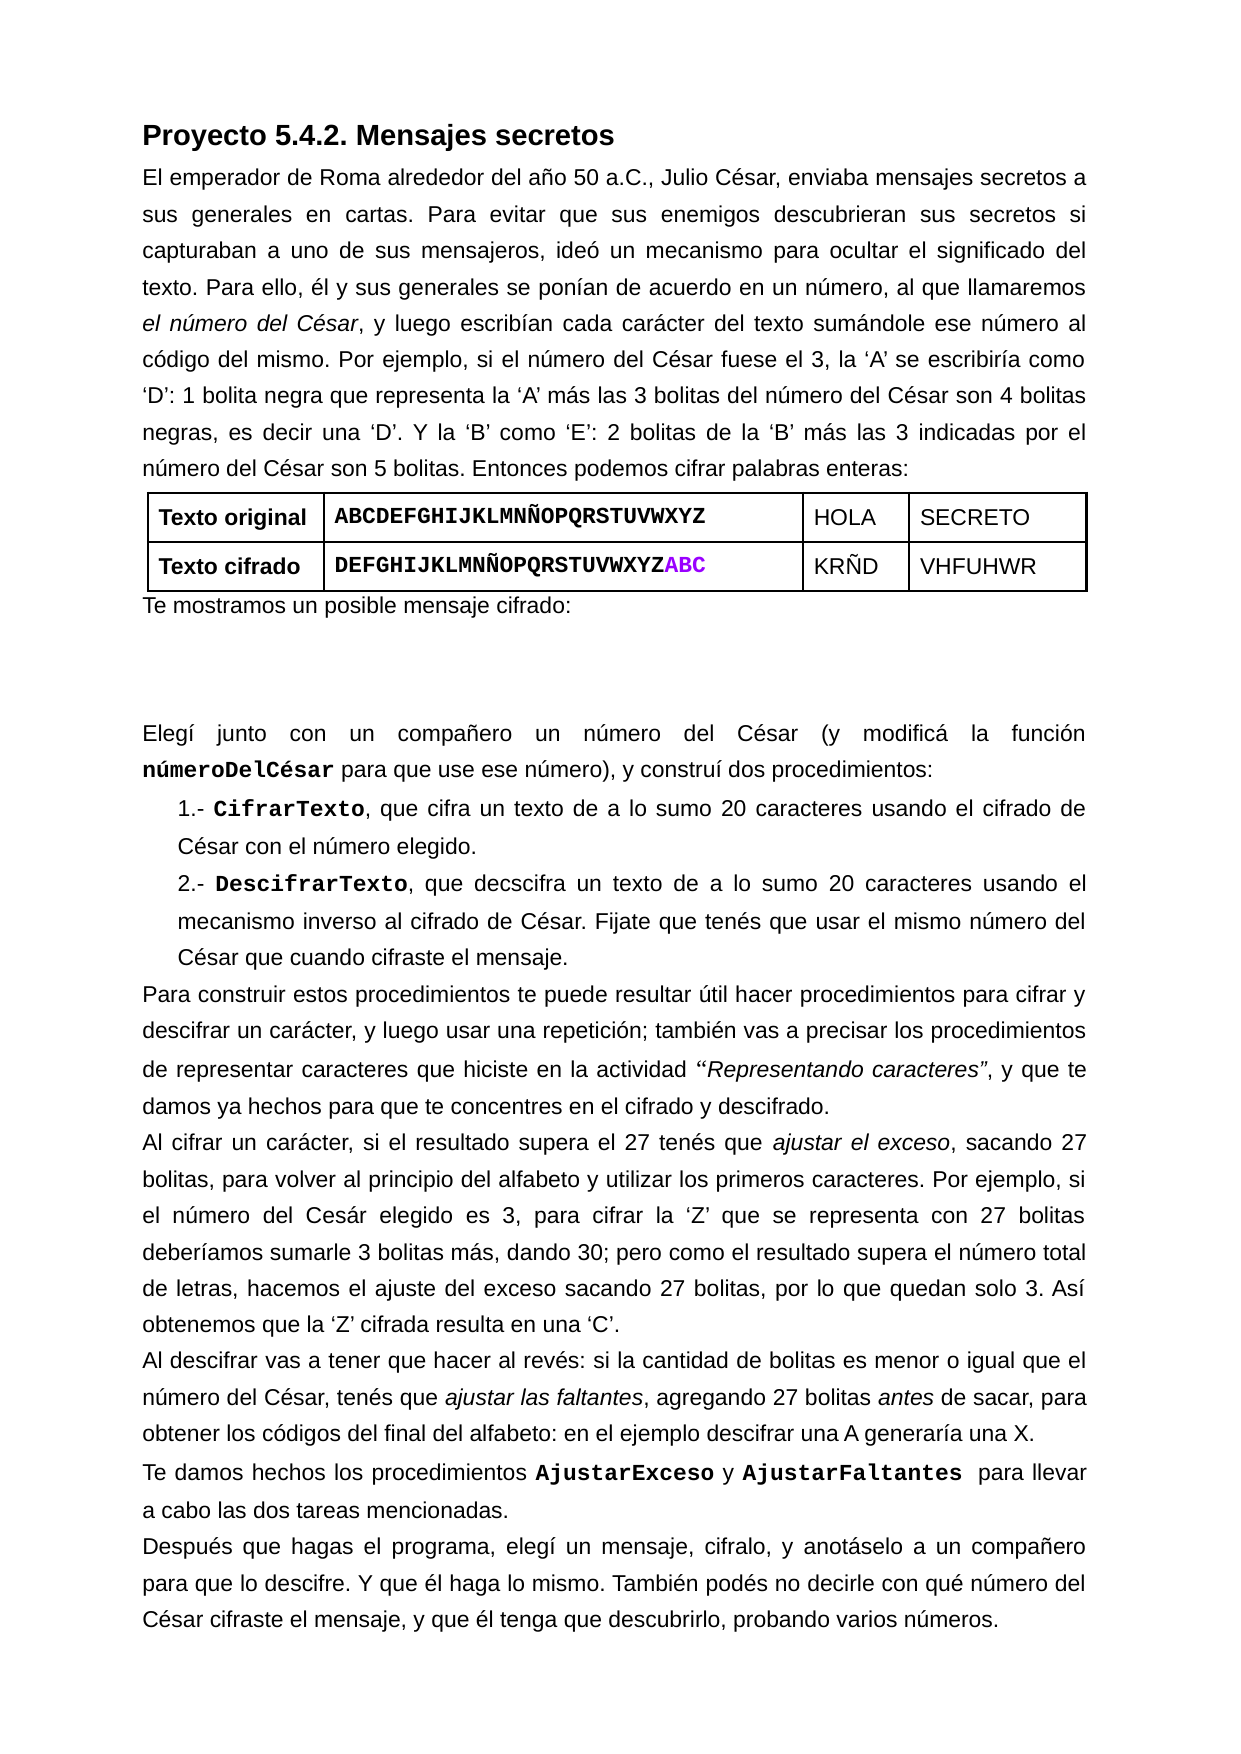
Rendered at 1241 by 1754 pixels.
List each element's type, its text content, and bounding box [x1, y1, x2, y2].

table_cell VHFUHWR [910, 543, 1085, 590]
text 2.- DescifrarTexto, que decscifra un texto de a lo sumo 20 caracteres usando el mecanismo inverso al cifrado de César. Fijate que tenés que usar el mismo número del César que cuando cifraste el mensaje. [177, 870, 1087, 971]
text Después que hagas el programa, elegí un mensaje, cifralo, y anotáselo a un compañero para que lo descifre. Y que él haga lo mismo. También podés no decirle con qué número del César cifraste el mensaje, y que él tenga que descubrirlo, probando varios números. [142, 1533, 1087, 1632]
table_cell KRÑD [804, 543, 908, 590]
text Proyecto 5.4.2. Mensajes secretos [142, 118, 1087, 152]
text Al descifrar vas a tener que hacer al revés: si la cantidad de bolitas es menor o igual que el número del César, tenés que ajustar las faltantes, agregando 27 bolitas antes de sacar, para obtener los códigos del final del alfabeto: en el ejemplo descifrar una A generaría una X. [142, 1347, 1087, 1447]
text Te damos hechos los procedimientos AjustarExceso y AjustarFaltantes para llevar a cabo las dos tareas mencionadas. [142, 1457, 1087, 1523]
table_header Texto original [149, 494, 323, 541]
text Para construir estos procedimientos te puede resultar útil hacer procedimientos para cifrar y descifrar un carácter, y luego usar una repetición; también vas a precisar los procedimientos de representar caracteres que hiciste en la actividad “Representando caracteres”, y que te damos ya hechos para que te concentres en el cifrado y descifrado. [142, 981, 1087, 1119]
text Te mostramos un posible mensaje cifrado: [142, 592, 1087, 618]
table_cell Texto cifrado [149, 543, 323, 590]
text Elegí junto con un compañero un número del César (y modificá la función númeroDelCésar para que use ese número), y construí dos procedimientos: [142, 719, 1087, 784]
text El emperador de Roma alrededor del año 50 a.C., Julio César, enviaba mensajes secretos a sus generales en cartas. Para evitar que sus enemigos descubrieran sus secretos si capturaban a uno de sus mensajeros, ideó un mecanismo para ocultar el significado del texto. Para ello, él y sus generales se ponían de acuerdo en un número, al que llamaremos el número del César, y luego escribían cada carácter del texto sumándole ese número al código del mismo. Por ejemplo, si el número del César fuese el 3, la ‘A’ se escribiría como ‘D’: 1 bolita negra que representa la ‘A’ más las 3 bolitas del número del César son 4 bolitas negras, es decir una ‘D’. Y la ‘B’ como ‘E’: 2 bolitas de la ‘B’ más las 3 indicadas por el número del César son 5 bolitas. Entonces podemos cifrar palabras enteras: [142, 164, 1087, 482]
table_header SECRETO [910, 494, 1085, 541]
table_header HOLA [804, 494, 908, 541]
text 1.- CifrarTexto, que cifra un texto de a lo sumo 20 caracteres usando el cifrado de César con el número elegido. [177, 795, 1087, 860]
text Al cifrar un carácter, si el resultado supera el 27 tenés que ajustar el exceso, sacando 27 bolitas, para volver al principio del alfabeto y utilizar los primeros caracteres. Por ejemplo, si el número del Cesár elegido es 3, para cifrar la ‘Z’ que se representa con 27 bolitas deberíamos sumarle 3 bolitas más, dando 30; pero como el resultado supera el número total de letras, hacemos el ajuste del exceso sacando 27 bolitas, por lo que quedan solo 3. Así obtenemos que la ‘Z’ cifrada resulta en una ‘C’. [142, 1129, 1087, 1337]
table_cell DEFGHIJKLMNÑOPQRSTUVWXYZABC [325, 543, 802, 590]
table_header ABCDEFGHIJKLMNÑOPQRSTUVWXYZ [325, 494, 802, 541]
